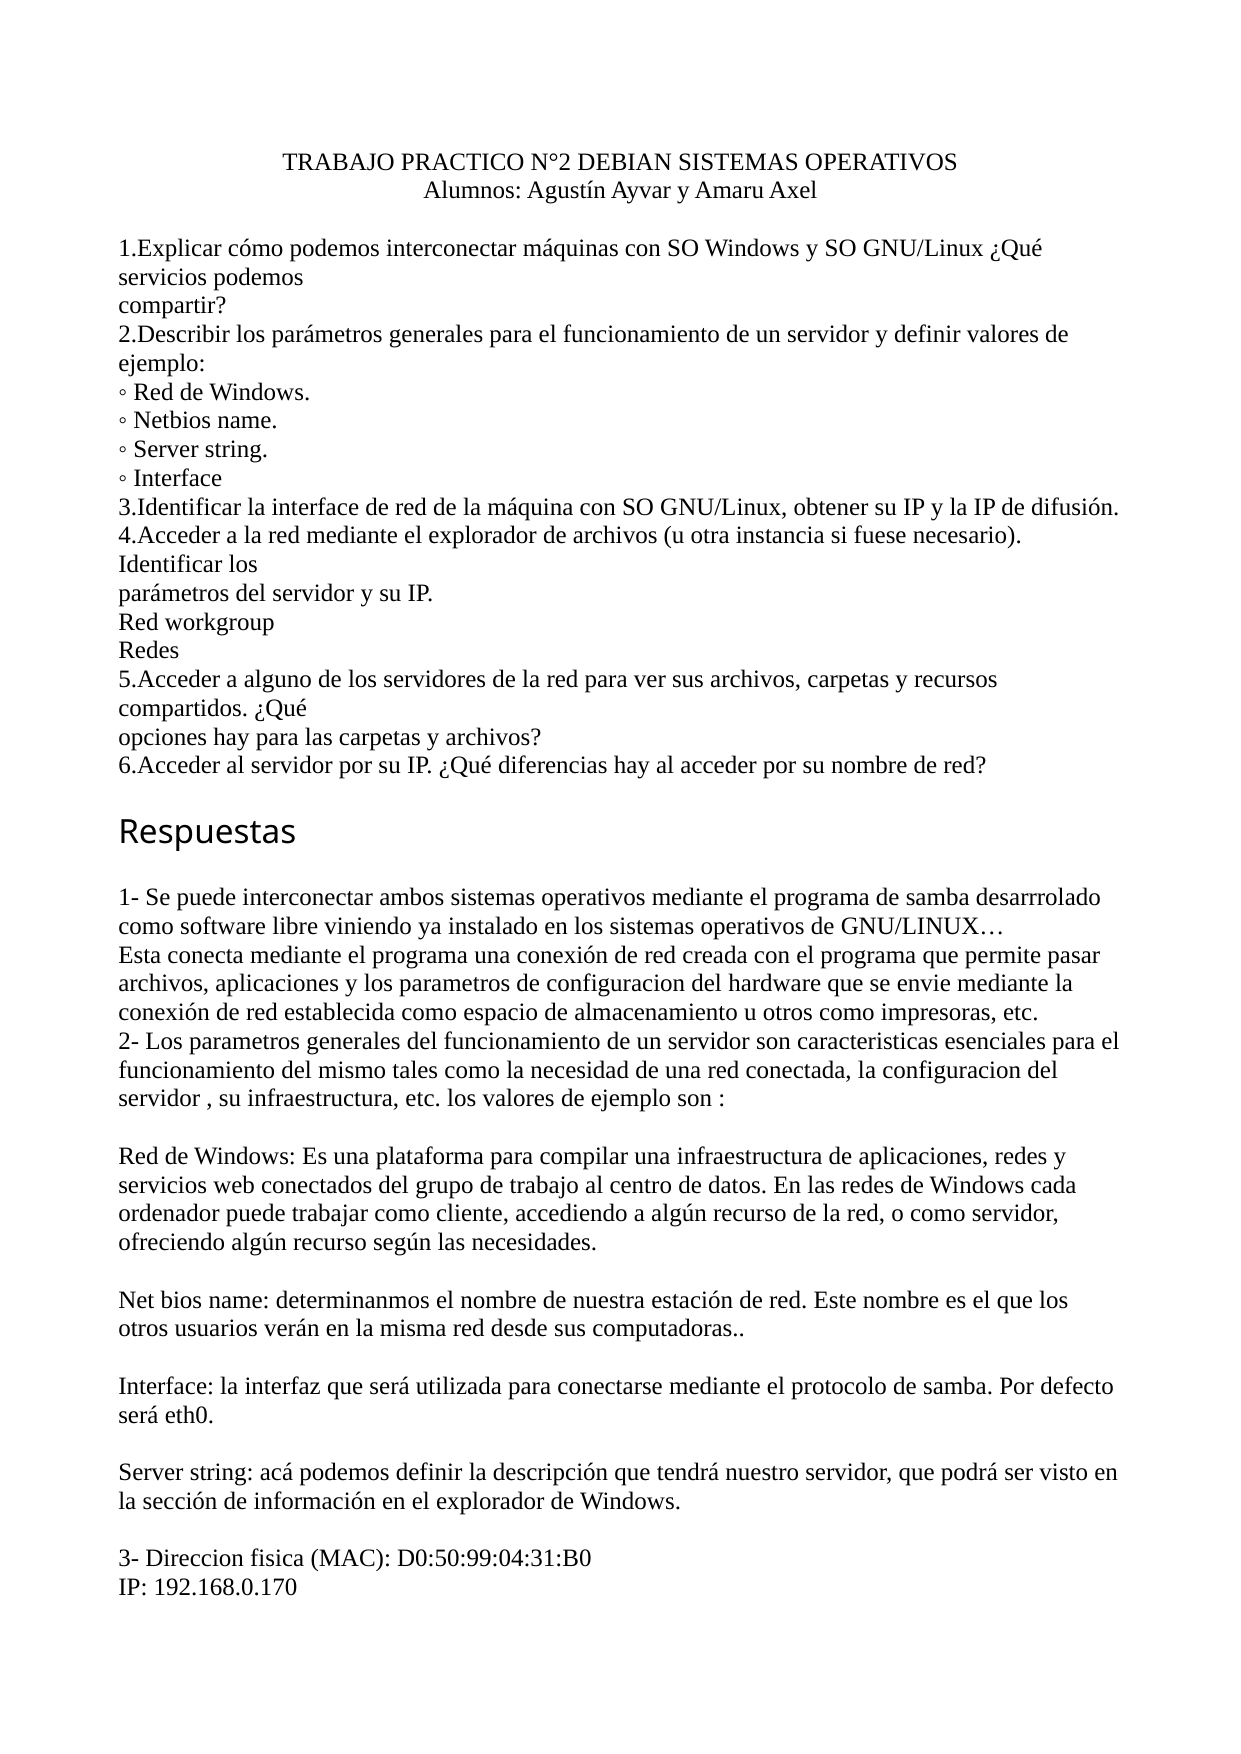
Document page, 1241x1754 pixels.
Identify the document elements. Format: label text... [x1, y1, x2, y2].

text IP: 192.168.0.170 [118, 1572, 1122, 1601]
text 6.Acceder al servidor por su IP. ¿Qué diferencias hay al acceder por su nombre de red? [118, 751, 1122, 779]
text 5.Acceder a alguno de los servidores de la red para ver sus archivos, carpetas y recursos compartidos. ¿Qué [118, 664, 1122, 722]
text Server string: acá podemos definir la descripción que tendrá nuestro servidor, que podrá ser visto en la sección de información en el explorador de Windows. [118, 1457, 1122, 1515]
text Net bios name: determinanmos el nombre de nuestra estación de red. Este nombre es el que los otros usuarios verán en la misma red desde sus computadoras.. [118, 1285, 1122, 1342]
text Red workgroup [118, 607, 1122, 636]
text ◦ Red de Windows. [118, 377, 1122, 406]
text Alumnos: Agustín Ayvar y Amaru Axel [118, 176, 1122, 204]
text 1- Se puede interconectar ambos sistemas operativos mediante el programa de samba desarrrolado como software libre viniendo ya instalado en los sistemas operativos de GNU/LINUX… Esta conecta mediante el programa una conexión de red creada con el programa que permite pasar archivos, aplicaciones y los parametros de configuracion del hardware que se envie mediante la conexión de red establecida como espacio de almacenamiento u otros como impresoras, etc. [118, 882, 1122, 1026]
text opciones hay para las carpetas y archivos? [118, 722, 1122, 751]
text 3- Direccion fisica (MAC): D0:50:99:04:31:B0 [118, 1543, 1122, 1572]
text Red de Windows: Es una plataforma para compilar una infraestructura de aplicaciones, redes y servicios web conectados del grupo de trabajo al centro de datos. En las redes de Windows cada ordenador puede trabajar como cliente, accediendo a algún recurso de la red, o como servidor, ofreciendo algún recurso según las necesidades. [118, 1141, 1122, 1256]
text 2- Los parametros generales del funcionamiento de un servidor son caracteristicas esenciales para el funcionamiento del mismo tales como la necesidad de una red conectada, la configuracion del servidor , su infraestructura, etc. los valores de ejemplo son : [118, 1026, 1122, 1112]
text 1.Explicar cómo podemos interconectar máquinas con SO Windows y SO GNU/Linux ¿Qué servicios podemos [118, 233, 1122, 291]
text ◦ Interface [118, 463, 1122, 492]
text TRABAJO PRACTICO N°2 DEBIAN SISTEMAS OPERATIVOS [118, 147, 1122, 176]
text 2.Describir los parámetros generales para el funcionamiento de un servidor y definir valores de ejemplo: [118, 319, 1122, 377]
text ◦ Netbios name. [118, 406, 1122, 434]
text Interface: la interfaz que será utilizada para conectarse mediante el protocolo de samba. Por defecto será eth0. [118, 1371, 1122, 1428]
text Redes [118, 636, 1122, 664]
text 3.Identificar la interface de red de la máquina con SO GNU/Linux, obtener su IP y la IP de difusión. [118, 492, 1122, 521]
text ◦ Server string. [118, 434, 1122, 463]
text compartir? [118, 291, 1122, 319]
text Respuestas [118, 808, 1122, 853]
text parámetros del servidor y su IP. [118, 578, 1122, 607]
text 4.Acceder a la red mediante el explorador de archivos (u otra instancia si fuese necesario). Identificar los [118, 521, 1122, 578]
